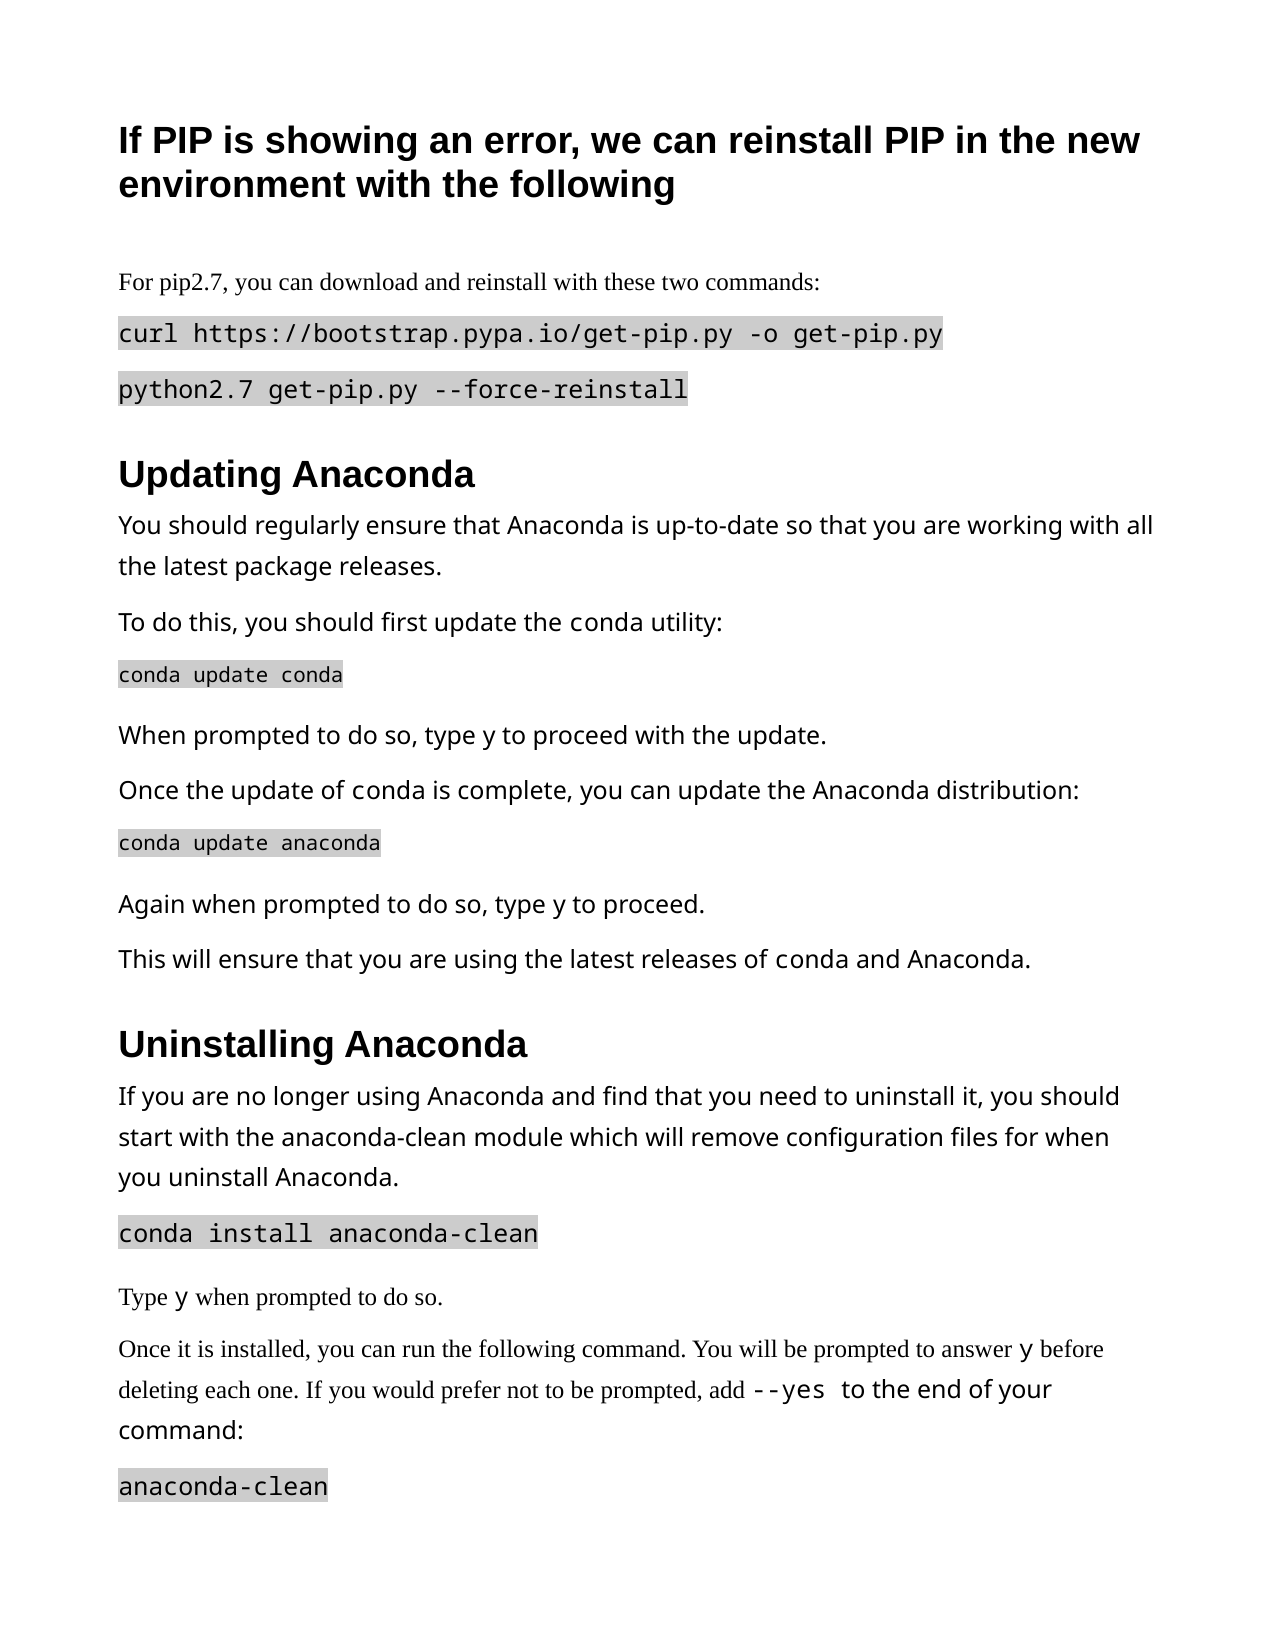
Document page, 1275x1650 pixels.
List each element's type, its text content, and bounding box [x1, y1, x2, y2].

text Once the update of conda is complete, you can update the Anaconda distribution: [118, 773, 1157, 807]
text For pip2.7, you can download and reinstall with these two commands: [118, 267, 1157, 296]
text This will ensure that you are using the latest releases of conda and Anaconda. [118, 942, 1157, 976]
text Again when prompted to do so, type y to proceed. [118, 886, 1157, 920]
text When prompted to do so, type y to proceed with the update. [118, 718, 1157, 752]
text Type y when prompted to do so. [118, 1279, 1157, 1313]
subtitle Uninstalling Anaconda [118, 1022, 1157, 1066]
text conda update conda [118, 660, 1157, 688]
text To do this, you should first update the conda utility: [118, 604, 1157, 638]
text conda install anaconda-clean [118, 1215, 1157, 1249]
text conda update anaconda [118, 828, 1157, 857]
text anaconda-clean [118, 1468, 1157, 1502]
text curl https://bootstrap.pypa.io/get-pip.py -o get-pip.py [118, 316, 1157, 350]
subtitle Updating Anaconda [118, 452, 1157, 496]
text If you are no longer using Anaconda and find that you need to uninstall it, you should start with the anaconda-clean module which will remove configuration files for when you uninstall Anaconda. [118, 1078, 1157, 1194]
text python2.7 get-pip.py --force-reinstall [118, 371, 1157, 406]
text Once it is installed, you can run the following command. You will be prompted to answer y before deleting each one. If you would prefer not to be prompted, add --yes to the end of your command: [118, 1334, 1157, 1447]
subtitle If PIP is showing an error, we can reinstall PIP in the new environment with the following [118, 118, 1157, 205]
text You should regularly ensure that Anaconda is up-to-date so that you are working with all the latest package releases. [118, 508, 1157, 583]
